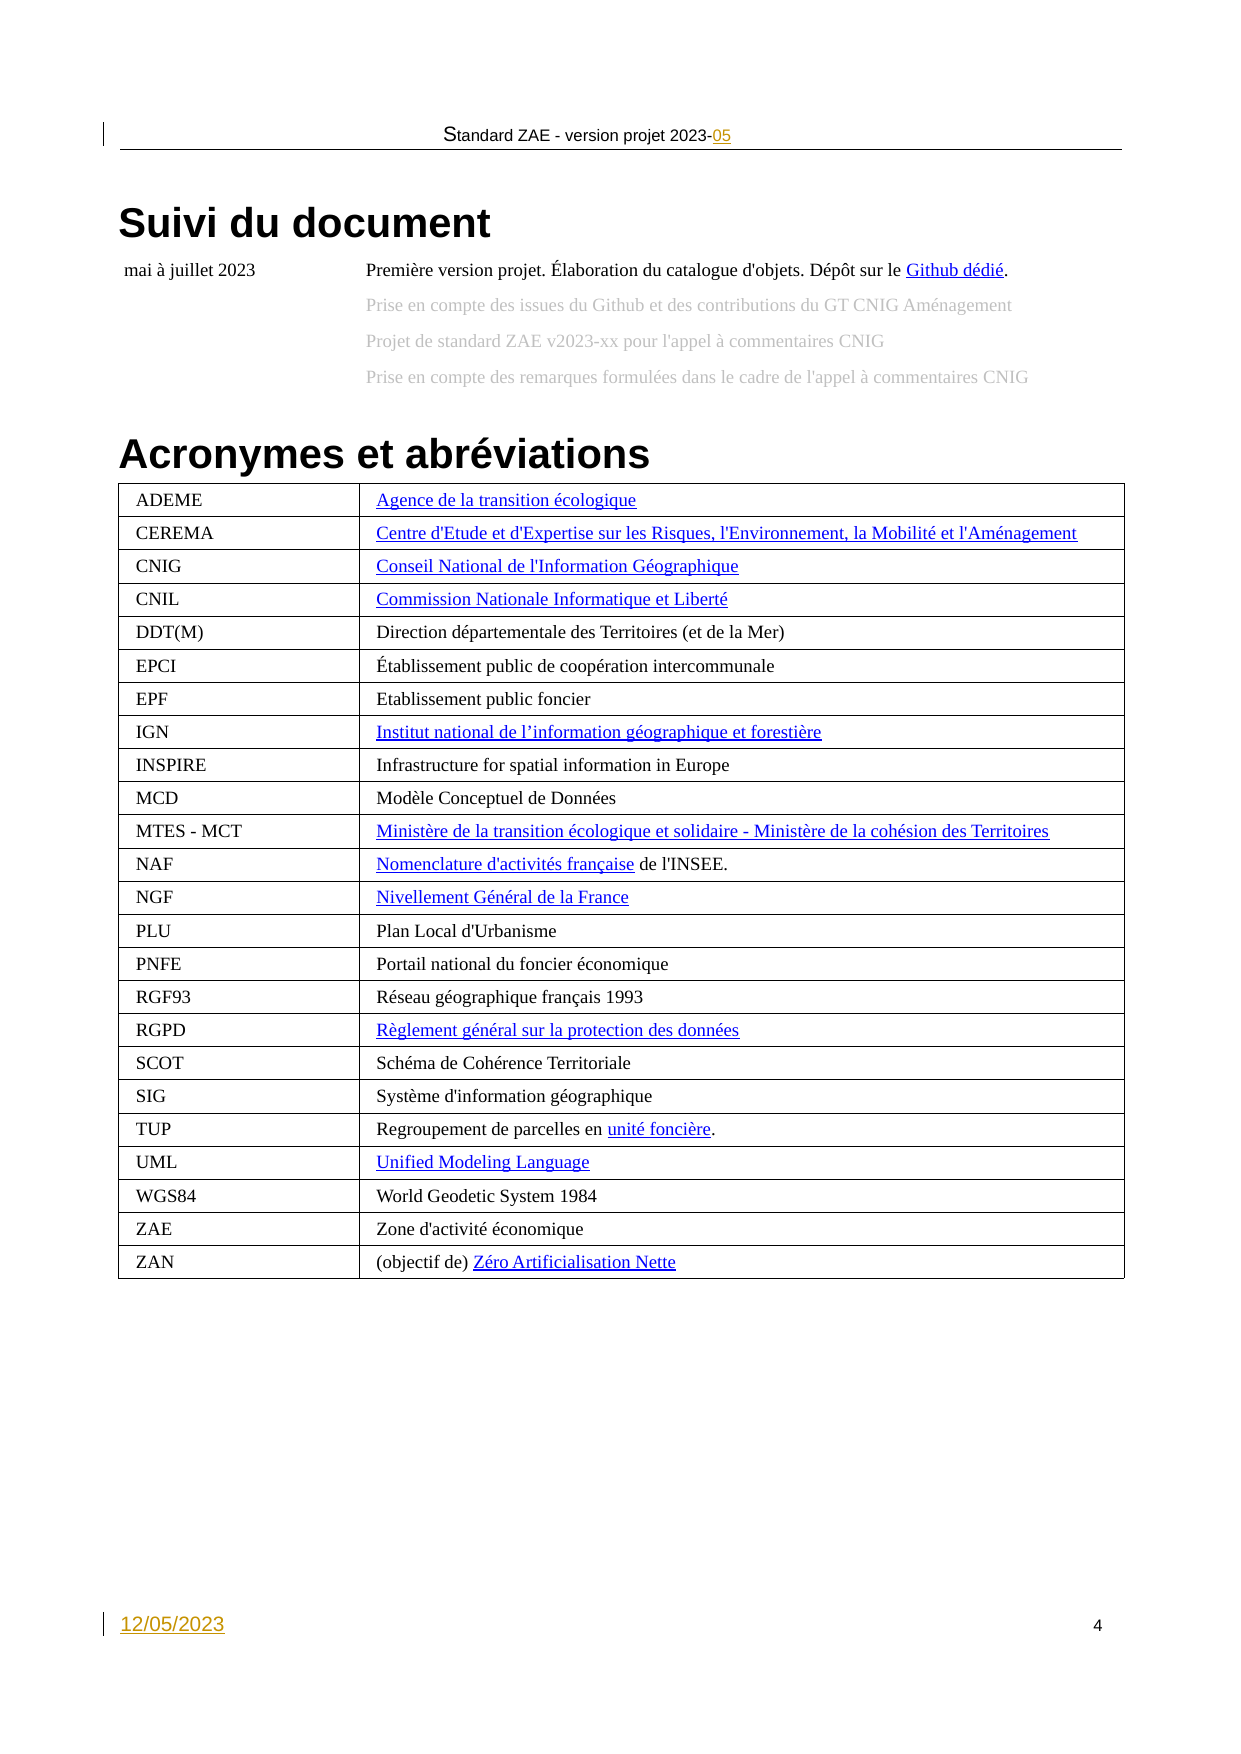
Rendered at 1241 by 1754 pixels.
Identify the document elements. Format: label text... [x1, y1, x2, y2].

table_cell NAF [119, 849, 359, 881]
table_cell Plan Local d'Urbanisme [360, 915, 1124, 947]
table_cell World Geodetic System 1984 [360, 1180, 1124, 1212]
table_cell Infrastructure for spatial information in Europe [360, 749, 1124, 781]
table_header Agence de la transition écologique [360, 484, 1124, 516]
table_cell Zone d'activité économique [360, 1213, 1124, 1245]
table_cell Portail national du foncier économique [360, 948, 1124, 980]
table_cell ZAN [119, 1246, 359, 1278]
table_header mai à juillet 2023 [118, 253, 354, 289]
table_cell Règlement général sur la protection des données [360, 1014, 1124, 1046]
table_cell PLU [119, 915, 359, 947]
table_cell PNFE [119, 948, 359, 980]
table_cell [118, 325, 354, 361]
table_cell CEREMA [119, 517, 359, 549]
table_cell Prise en compte des remarques formulées dans le cadre de l'appel à commentaires CNIG [354, 361, 1122, 396]
table_cell EPCI [119, 650, 359, 682]
table_cell Unified Modeling Language [360, 1147, 1124, 1179]
table_cell Commission Nationale Informatique et Liberté [360, 584, 1124, 616]
table_cell IGN [119, 716, 359, 748]
table_cell CNIG [119, 550, 359, 582]
text Acronymes et abréviations [118, 429, 1116, 477]
table_cell Système d'information géographique [360, 1080, 1124, 1112]
table_cell RGF93 [119, 981, 359, 1013]
table_cell Etablissement public foncier [360, 683, 1124, 715]
table_cell SIG [119, 1080, 359, 1112]
table_cell INSPIRE [119, 749, 359, 781]
table_cell UML [119, 1147, 359, 1179]
table_cell SCOT [119, 1047, 359, 1079]
table_cell Institut national de l’information géographique et forestière [360, 716, 1124, 748]
table_cell Modèle Conceptuel de Données [360, 782, 1124, 814]
table_header Première version projet. Élaboration du catalogue d'objets. Dépôt sur le Github dédié. [354, 253, 1122, 289]
text Suivi du document [118, 199, 1116, 247]
table_cell MCD [119, 782, 359, 814]
table_cell ZAE [119, 1213, 359, 1245]
table_cell NGF [119, 882, 359, 914]
table_cell Ministère de la transition écologique et solidaire - Ministère de la cohésion des Territoires [360, 815, 1124, 847]
table_cell RGPD [119, 1014, 359, 1046]
table_cell DDT(M) [119, 617, 359, 649]
table_cell Prise en compte des issues du Github et des contributions du GT CNIG Aménagement [354, 289, 1122, 324]
table_cell WGS84 [119, 1180, 359, 1212]
table_cell (objectif de) Zéro Artificialisation Nette [360, 1246, 1124, 1278]
table_cell TUP [119, 1114, 359, 1146]
table_cell Réseau géographique français 1993 [360, 981, 1124, 1013]
table_cell Nivellement Général de la France [360, 882, 1124, 914]
table_cell Nomenclature d'activités française de l'INSEE. [360, 849, 1124, 881]
table_cell CNIL [119, 584, 359, 616]
table_header ADEME [119, 484, 359, 516]
table_cell [118, 289, 354, 324]
table_cell Conseil National de l'Information Géographique [360, 550, 1124, 582]
table_cell Établissement public de coopération intercommunale [360, 650, 1124, 682]
table_cell [118, 361, 354, 396]
table_cell Direction départementale des Territoires (et de la Mer) [360, 617, 1124, 649]
table_cell Schéma de Cohérence Territoriale [360, 1047, 1124, 1079]
table_cell EPF [119, 683, 359, 715]
table_cell Projet de standard ZAE v2023-xx pour l'appel à commentaires CNIG [354, 325, 1122, 361]
table_cell Regroupement de parcelles en unité foncière. [360, 1114, 1124, 1146]
table_cell MTES - MCT [119, 815, 359, 847]
table_cell Centre d'Etude et d'Expertise sur les Risques, l'Environnement, la Mobilité et l'Aménagement [360, 517, 1124, 549]
